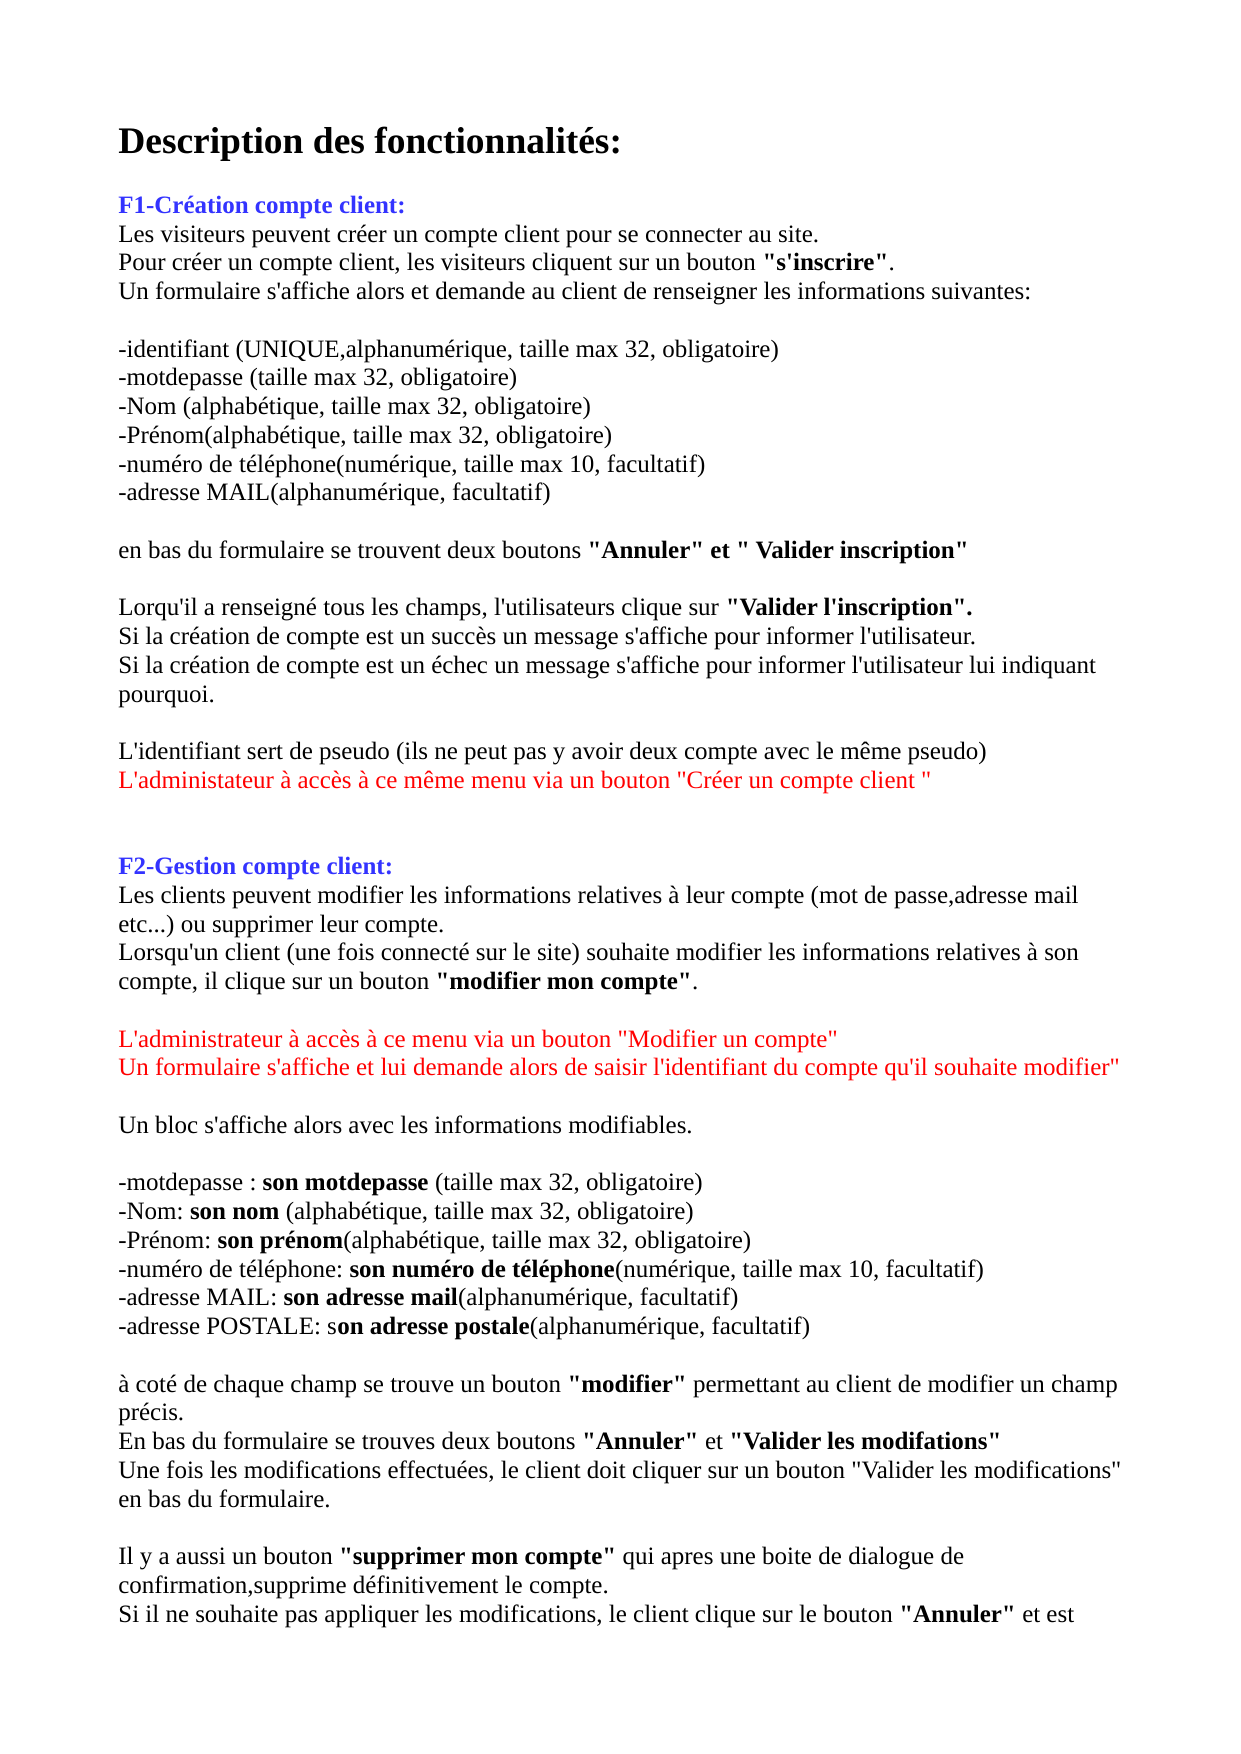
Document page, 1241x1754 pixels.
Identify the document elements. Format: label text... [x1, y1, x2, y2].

text -numéro de téléphone(numérique, taille max 10, facultatif) [118, 449, 1122, 477]
text Un formulaire s'affiche alors et demande au client de renseigner les informations suivantes: [118, 276, 1122, 305]
text -numéro de téléphone: son numéro de téléphone(numérique, taille max 10, facultatif) [118, 1254, 1122, 1282]
text à coté de chaque champ se trouve un bouton "modifier" permettant au client de modifier un champ précis. [118, 1369, 1122, 1426]
text -Prénom(alphabétique, taille max 32, obligatoire) [118, 420, 1122, 449]
text Un formulaire s'affiche et lui demande alors de saisir l'identifiant du compte qu'il souhaite modifier" [118, 1052, 1122, 1081]
text Les clients peuvent modifier les informations relatives à leur compte (mot de passe,adresse mail etc...) ou supprimer leur compte. [118, 880, 1122, 937]
text Lorsqu'un client (une fois connecté sur le site) souhaite modifier les informations relatives à son compte, il clique sur un bouton "modifier mon compte". [118, 937, 1122, 995]
text F1-Création compte client: [118, 190, 1122, 219]
text Si la création de compte est un succès un message s'affiche pour informer l'utilisateur. [118, 621, 1122, 650]
text L'administateur à accès à ce même menu via un bouton "Créer un compte client " [118, 765, 1122, 794]
text Les visiteurs peuvent créer un compte client pour se connecter au site. [118, 219, 1122, 247]
text Description des fonctionnalités: [118, 118, 1122, 161]
text en bas du formulaire se trouvent deux boutons "Annuler" et " Valider inscription" [118, 535, 1122, 564]
text Il y a aussi un bouton "supprimer mon compte" qui apres une boite de dialogue de confirmation,supprime définitivement le compte. [118, 1541, 1122, 1599]
text En bas du formulaire se trouves deux boutons "Annuler" et "Valider les modifations" [118, 1426, 1122, 1455]
text -Prénom: son prénom(alphabétique, taille max 32, obligatoire) [118, 1225, 1122, 1254]
text F2-Gestion compte client: [118, 851, 1122, 880]
text -Nom (alphabétique, taille max 32, obligatoire) [118, 391, 1122, 420]
text -motdepasse : son motdepasse (taille max 32, obligatoire) [118, 1167, 1122, 1196]
text L'administrateur à accès à ce menu via un bouton "Modifier un compte" [118, 1024, 1122, 1052]
text Pour créer un compte client, les visiteurs cliquent sur un bouton "s'inscrire". [118, 247, 1122, 276]
text Un bloc s'affiche alors avec les informations modifiables. [118, 1110, 1122, 1139]
text Lorqu'il a renseigné tous les champs, l'utilisateurs clique sur "Valider l'inscription". [118, 592, 1122, 621]
text Si il ne souhaite pas appliquer les modifications, le client clique sur le bouton "Annuler" et est [118, 1599, 1122, 1627]
text -identifiant (UNIQUE,alphanumérique, taille max 32, obligatoire) [118, 334, 1122, 362]
text Une fois les modifications effectuées, le client doit cliquer sur un bouton "Valider les modifications" [118, 1455, 1122, 1484]
text -motdepasse (taille max 32, obligatoire) [118, 362, 1122, 391]
text -Nom: son nom (alphabétique, taille max 32, obligatoire) [118, 1196, 1122, 1225]
text -adresse MAIL(alphanumérique, facultatif) [118, 477, 1122, 506]
text L'identifiant sert de pseudo (ils ne peut pas y avoir deux compte avec le même pseudo) [118, 736, 1122, 765]
text Si la création de compte est un échec un message s'affiche pour informer l'utilisateur lui indiquant pourquoi. [118, 650, 1122, 707]
text -adresse POSTALE: son adresse postale(alphanumérique, facultatif) [118, 1311, 1122, 1340]
text -adresse MAIL: son adresse mail(alphanumérique, facultatif) [118, 1282, 1122, 1311]
text en bas du formulaire. [118, 1484, 1122, 1512]
